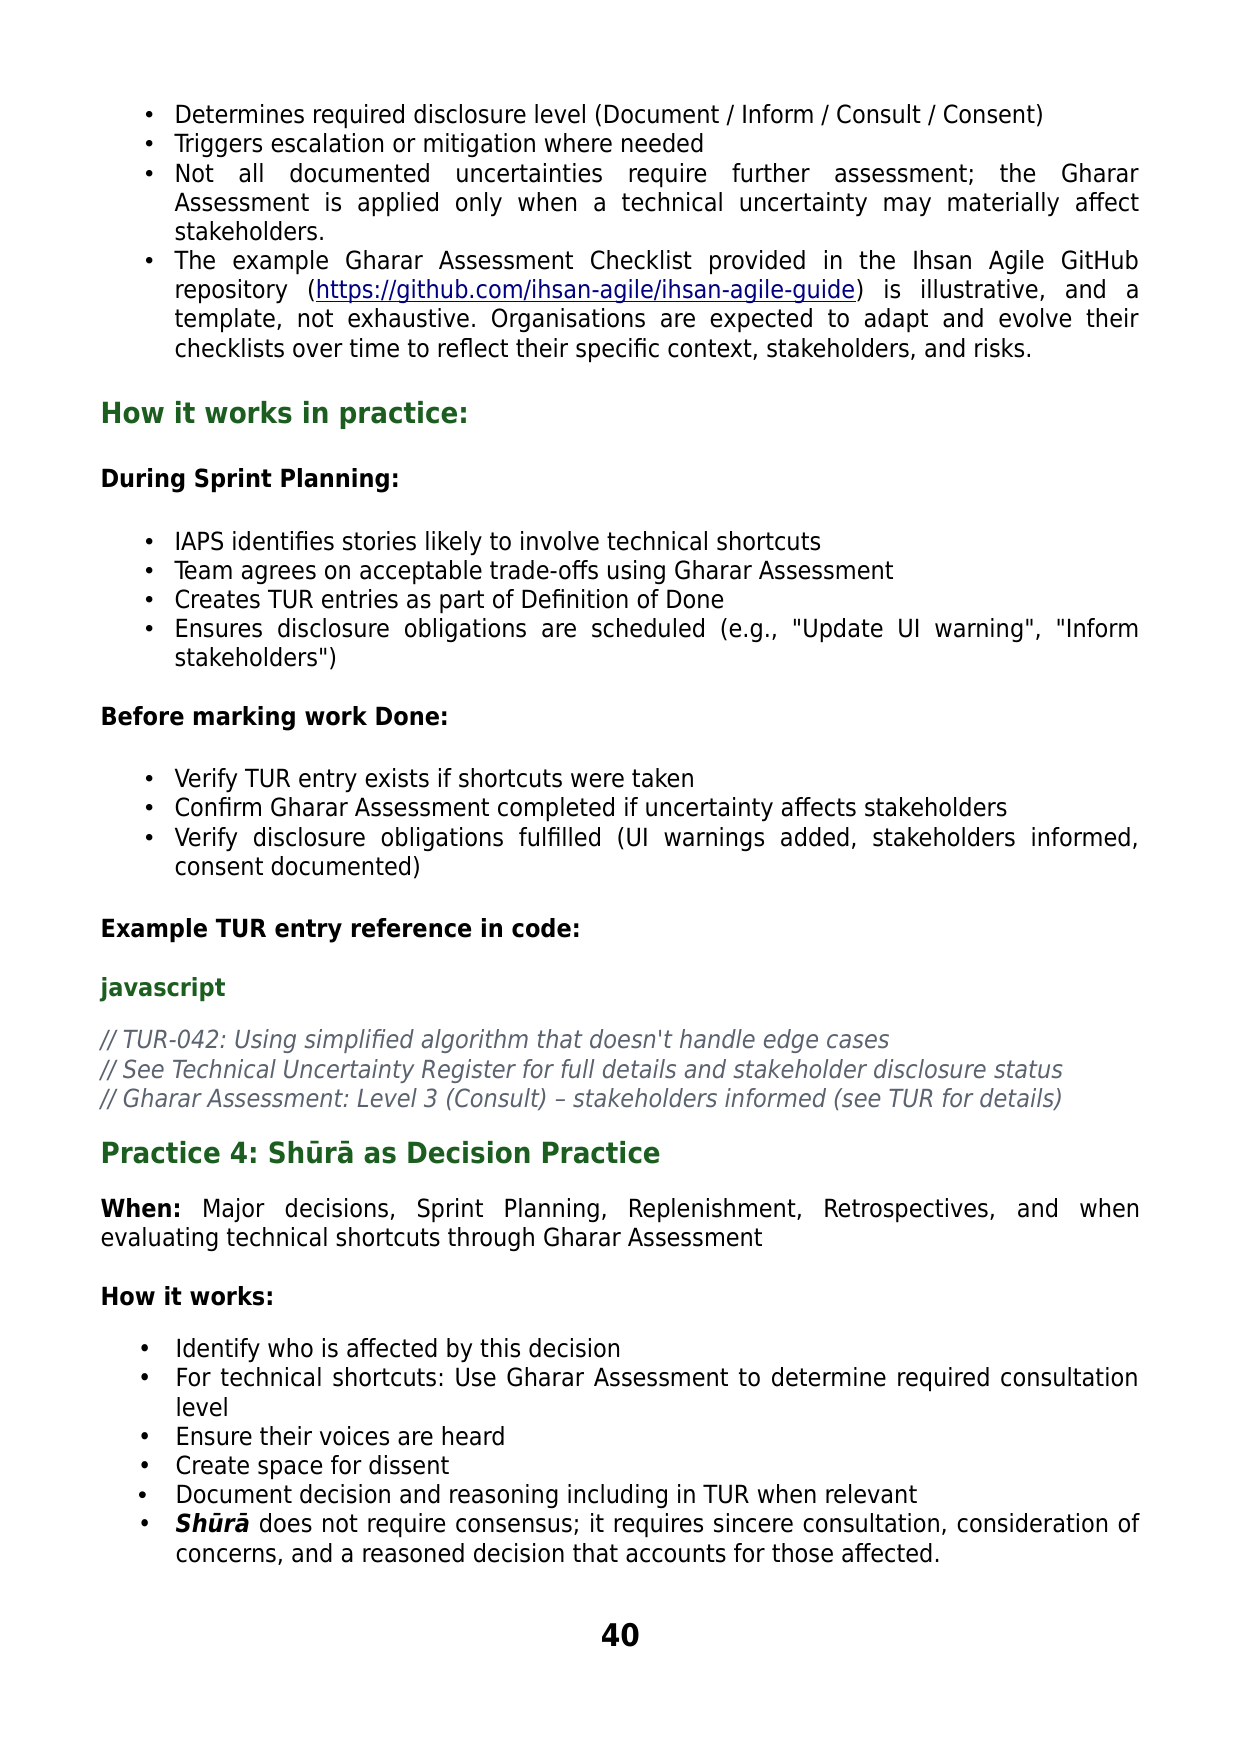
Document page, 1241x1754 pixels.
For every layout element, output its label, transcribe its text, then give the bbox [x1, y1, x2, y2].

list Verify disclosure obligations fulfilled (UI warnings added, stakeholders informed, consent documented) [145, 823, 1140, 881]
list Team agrees on acceptable trade-offs using Gharar Assessment [145, 556, 1140, 585]
list Confirm Gharar Assessment completed if uncertainty affects stakeholders [145, 793, 1140, 823]
text How it works: [100, 1282, 1140, 1311]
list Identify who is affected by this decision [138, 1334, 1140, 1363]
text Before marking work Done: [100, 702, 1140, 731]
subtitle Practice 4: Shūrā as Decision Practice [100, 1137, 1140, 1171]
list For technical shortcuts: Use Gharar Assessment to determine required consultation level [138, 1363, 1140, 1422]
list Not all documented uncertainties require further assessment; the Gharar Assessment is applied only when a technical uncertainty may materially affect stakeholders. [145, 159, 1140, 246]
text javascript [100, 973, 1140, 1002]
text During Sprint Planning: [100, 464, 1140, 493]
text // TUR-042: Using simplified algorithm that doesn't handle edge cases [100, 1026, 1140, 1055]
list Document decision and reasoning including in TUR when relevant [138, 1480, 1140, 1509]
list Triggers escalation or mitigation where needed [145, 129, 1140, 159]
text When: Major decisions, Sprint Planning, Replenishment, Retrospectives, and when evaluating technical shortcuts through Gharar Assessment [100, 1194, 1140, 1252]
text How it works in practice: [100, 396, 1140, 430]
list Verify TUR entry exists if shortcuts were taken [145, 764, 1140, 793]
list Creates TUR entries as part of Definition of Done [145, 585, 1140, 614]
text // See Technical Uncertainty Register for full details and stakeholder disclosure status [100, 1055, 1140, 1084]
list IAPS identifies stories likely to involve technical shortcuts [145, 527, 1140, 556]
list The example Gharar Assessment Checklist provided in the Ihsan Agile GitHub repository (https://github.com/ihsan-agile/ihsan-agile-guide) is illustrative, and a template, not exhaustive. Organisations are expected to adapt and evolve their checklists over time to reflect their specific context, stakeholders, and risks. [145, 246, 1140, 363]
text // Gharar Assessment: Level 3 (Consult) – stakeholders informed (see TUR for details) [100, 1084, 1140, 1113]
list Determines required disclosure level (Document / Inform / Consult / Consent) [145, 100, 1140, 129]
list Shūrā does not require consensus; it requires sincere consultation, consideration of concerns, and a reasoned decision that accounts for those affected. [138, 1509, 1140, 1568]
list Ensure their voices are heard [138, 1422, 1140, 1451]
list Create space for dissent [138, 1451, 1140, 1480]
list Ensures disclosure obligations are scheduled (e.g., "Update UI warning", "Inform stakeholders") [145, 614, 1140, 672]
text Example TUR entry reference in code: [100, 914, 1140, 944]
